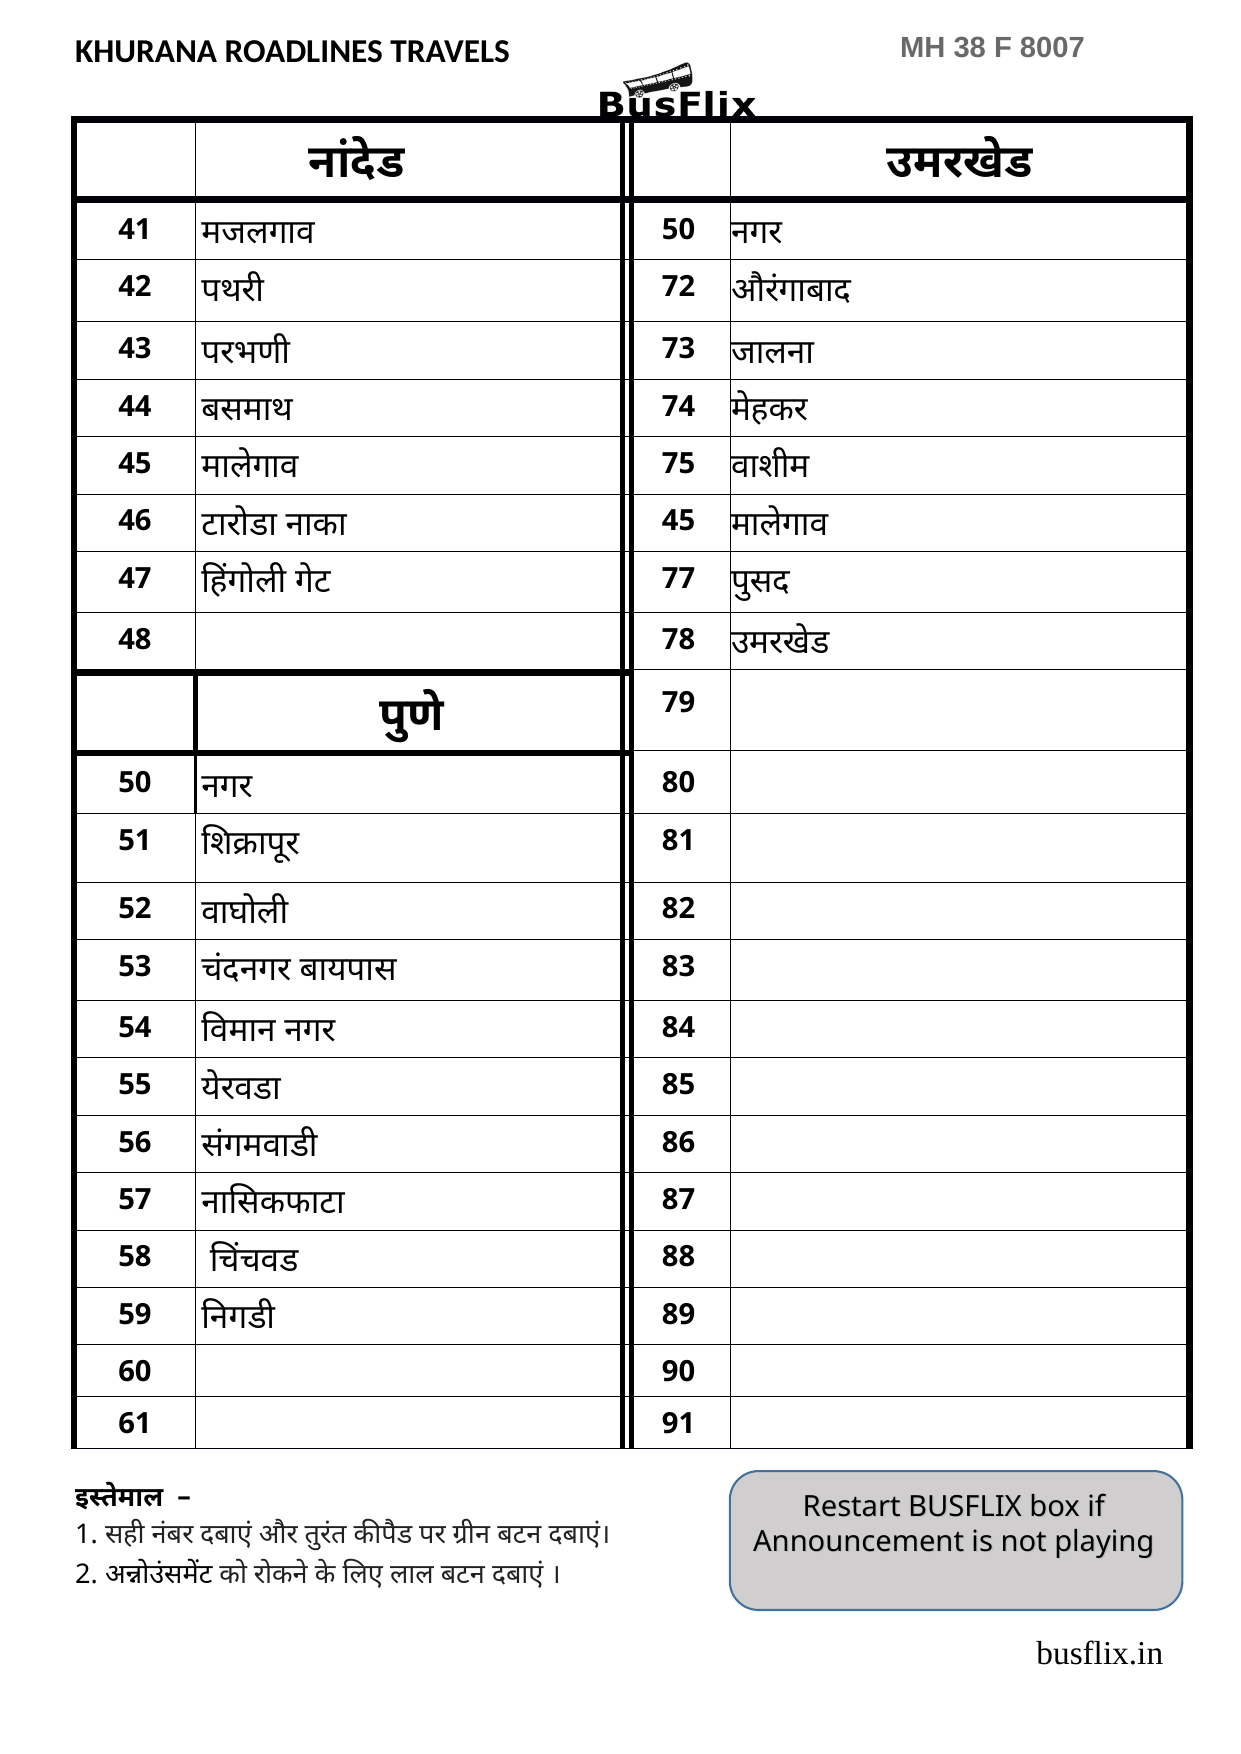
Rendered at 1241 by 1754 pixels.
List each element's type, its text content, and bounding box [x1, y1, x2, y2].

table_cell 81 [634, 814, 730, 881]
table_cell [731, 670, 1186, 749]
table_cell [731, 1058, 1186, 1115]
table_cell 61 [77, 1397, 195, 1448]
table_cell औरंगाबाद [731, 260, 1186, 321]
table_cell 86 [634, 1116, 730, 1172]
table_cell [196, 613, 620, 669]
table_cell 43 [77, 322, 195, 379]
table_cell [731, 1116, 1186, 1172]
table_cell [731, 1397, 1186, 1448]
table_header [634, 123, 730, 196]
table_cell 85 [634, 1058, 730, 1115]
table_cell 72 [634, 260, 730, 321]
table_cell [731, 814, 1186, 881]
table_cell 58 [77, 1231, 195, 1287]
table_cell 46 [77, 495, 195, 551]
table_cell 57 [77, 1173, 195, 1229]
table_cell वाशीम [731, 437, 1186, 493]
table_cell 77 [634, 552, 730, 612]
table_cell [731, 1173, 1186, 1229]
table_cell [77, 676, 193, 749]
table_cell 60 [77, 1345, 195, 1396]
table_cell 87 [634, 1173, 730, 1229]
table_cell 47 [77, 552, 195, 612]
table_cell [731, 940, 1186, 1000]
table_cell पुणे [198, 676, 620, 749]
table_cell बसमाथ [196, 380, 620, 436]
table_cell पथरी [196, 260, 620, 321]
table_cell 80 [634, 751, 730, 813]
table_cell पुसद [731, 552, 1186, 612]
table_cell 79 [634, 670, 730, 749]
table_cell 44 [77, 380, 195, 436]
table_cell [731, 751, 1186, 813]
table_cell विमान नगर [196, 1001, 620, 1057]
table_cell मालेगाव [731, 495, 1186, 551]
text 2. अन्नोउंसमेंट को रोकने के लिए लाल बटन दबाएं । [75, 1555, 731, 1595]
table_cell [731, 1001, 1186, 1057]
table_cell येरवडा [196, 1058, 620, 1115]
table_cell [731, 883, 1186, 939]
table_header नांदेड [196, 123, 620, 196]
table_cell संगमवाडी [196, 1116, 620, 1172]
table_cell [731, 1345, 1186, 1396]
table_cell चंदनगर बायपास [196, 940, 620, 1000]
text इस्तेमाल – [75, 1478, 737, 1515]
table_cell [731, 1231, 1186, 1287]
table_cell टारोडा नाका [196, 495, 620, 551]
table_cell 50 [77, 756, 194, 813]
table_cell 41 [77, 203, 195, 259]
table_header [77, 123, 195, 196]
table_cell 45 [77, 437, 195, 493]
table_cell 52 [77, 883, 195, 939]
table_cell 50 [634, 203, 730, 259]
table_cell 88 [634, 1231, 730, 1287]
table_cell 42 [77, 260, 195, 321]
table_cell [196, 1345, 620, 1396]
table_cell 55 [77, 1058, 195, 1115]
table_cell चिंचवड [196, 1231, 620, 1287]
table_cell नगर [197, 756, 620, 813]
table_cell 53 [77, 940, 195, 1000]
table_cell 74 [634, 380, 730, 436]
table_cell 73 [634, 322, 730, 379]
table_cell 59 [77, 1288, 195, 1344]
table_cell 91 [634, 1397, 730, 1448]
table_cell 48 [77, 613, 195, 669]
table_cell जालना [731, 322, 1186, 379]
table_cell 54 [77, 1001, 195, 1057]
table_cell 82 [634, 883, 730, 939]
table_cell 56 [77, 1116, 195, 1172]
table_cell [731, 1288, 1186, 1344]
table_cell निगडी [196, 1288, 620, 1344]
table_cell 45 [634, 495, 730, 551]
table_header उमरखेड [731, 123, 1186, 196]
table_cell 51 [77, 814, 195, 881]
text 1. सही नंबर दबाएं और तुरंत कीपैड पर ग्रीन बटन दबाएं। [75, 1515, 728, 1555]
table_cell शिक्रापूर [196, 814, 620, 881]
table_cell परभणी [196, 322, 620, 379]
table_cell नासिकफाटा [196, 1173, 620, 1229]
table_cell नगर [731, 203, 1186, 259]
table_cell 90 [634, 1345, 730, 1396]
table_cell 84 [634, 1001, 730, 1057]
table_cell मेहकर [731, 380, 1186, 436]
table_cell मजलगाव [196, 203, 620, 259]
table_cell [196, 1397, 620, 1448]
text busflix.in [75, 1633, 1165, 1671]
table_cell 83 [634, 940, 730, 1000]
table_cell हिंगोली गेट [196, 552, 620, 612]
table_cell उमरखेड [731, 613, 1186, 669]
table_cell 75 [634, 437, 730, 493]
table_cell वाघोली [196, 883, 620, 939]
table_cell मालेगाव [196, 437, 620, 493]
table_cell 89 [634, 1288, 730, 1344]
table_cell 78 [634, 613, 730, 669]
